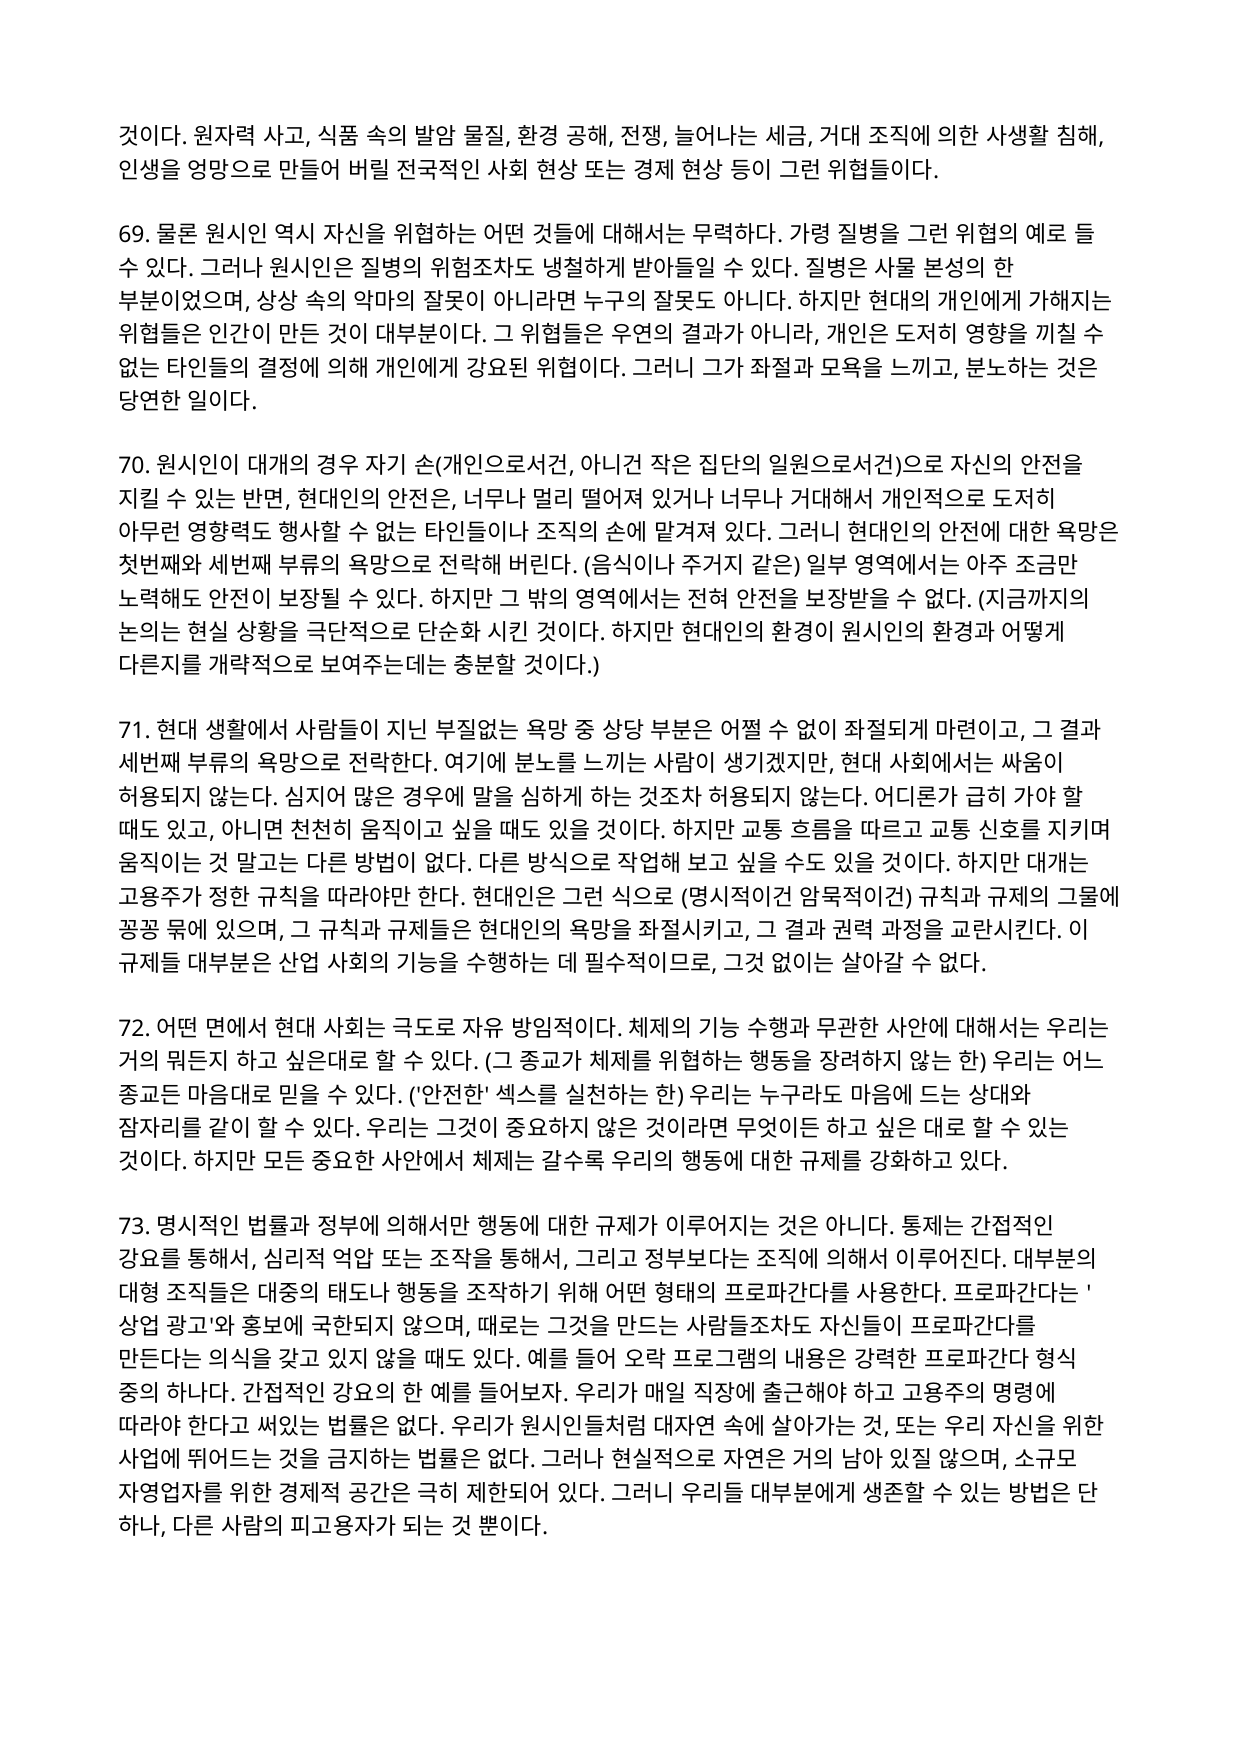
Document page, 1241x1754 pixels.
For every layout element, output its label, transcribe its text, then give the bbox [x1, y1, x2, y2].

text 71. 현대 생활에서 사람들이 지닌 부질없는 욕망 중 상당 부분은 어쩔 수 없이 좌절되게 마련이고, 그 결과 세번째 부류의 욕망으로 전락한다. 여기에 분노를 느끼는 사람이 생기겠지만, 현대 사회에서는 싸움이 허용되지 않는다. 심지어 많은 경우에 말을 심하게 하는 것조차 허용되지 않는다. 어디론가 급히 가야 할 때도 있고, 아니면 천천히 움직이고 싶을 때도 있을 것이다. 하지만 교통 흐름을 따르고 교통 신호를 지키며 움직이는 것 말고는 다른 방법이 없다. 다른 방식으로 작업해 보고 싶을 수도 있을 것이다. 하지만 대개는 고용주가 정한 규칙을 따라야만 한다. 현대인은 그런 식으로 (명시적이건 암묵적이건) 규칙과 규제의 그물에 꽁꽁 묶에 있으며, 그 규칙과 규제들은 현대인의 욕망을 좌절시키고, 그 결과 권력 과정을 교란시킨다. 이 규제들 대부분은 산업 사회의 기능을 수행하는 데 필수적이므로, 그것 없이는 살아갈 수 없다. [118, 712, 1122, 978]
text 70. 원시인이 대개의 경우 자기 손(개인으로서건, 아니건 작은 집단의 일원으로서건)으로 자신의 안전을 지킬 수 있는 반면, 현대인의 안전은, 너무나 멀리 떨어져 있거나 너무나 거대해서 개인적으로 도저히 아무런 영향력도 행사할 수 없는 타인들이나 조직의 손에 맡겨져 있다. 그러니 현대인의 안전에 대한 욕망은 첫번째와 세번째 부류의 욕망으로 전락해 버린다. (음식이나 주거지 같은) 일부 영역에서는 아주 조금만 노력해도 안전이 보장될 수 있다. 하지만 그 밖의 영역에서는 전혀 안전을 보장받을 수 없다. (지금까지의 논의는 현실 상황을 극단적으로 단순화 시킨 것이다. 하지만 현대인의 환경이 원시인의 환경과 어떻게 다른지를 개략적으로 보여주는데는 충분할 것이다.) [118, 447, 1122, 681]
text 73. 명시적인 법률과 정부에 의해서만 행동에 대한 규제가 이루어지는 것은 아니다. 통제는 간접적인 강요를 통해서, 심리적 억압 또는 조작을 통해서, 그리고 정부보다는 조직에 의해서 이루어진다. 대부분의 대형 조직들은 대중의 태도나 행동을 조작하기 위해 어떤 형태의 프로파간다를 사용한다. 프로파간다는 '상업 광고'와 홍보에 국한되지 않으며, 때로는 그것을 만드는 사람들조차도 자신들이 프로파간다를 만든다는 의식을 갖고 있지 않을 때도 있다. 예를 들어 오락 프로그램의 내용은 강력한 프로파간다 형식 중의 하나다. 간접적인 강요의 한 예를 들어보자. 우리가 매일 직장에 출근해야 하고 고용주의 명령에 따라야 한다고 써있는 법률은 없다. 우리가 원시인들처럼 대자연 속에 살아가는 것, 또는 우리 자신을 위한 사업에 뛰어드는 것을 금지하는 법률은 없다. 그러나 현실적으로 자연은 거의 남아 있질 않으며, 소규모 자영업자를 위한 경제적 공간은 극히 제한되어 있다. 그러니 우리들 대부분에게 생존할 수 있는 방법은 단 하나, 다른 사람의 피고용자가 되는 것 뿐이다. [118, 1208, 1122, 1541]
text 것이다. 원자력 사고, 식품 속의 발암 물질, 환경 공해, 전쟁, 늘어나는 세금, 거대 조직에 의한 사생활 침해, 인생을 엉망으로 만들어 버릴 전국적인 사회 현상 또는 경제 현상 등이 그런 위협들이다. [118, 118, 1122, 185]
text 72. 어떤 면에서 현대 사회는 극도로 자유 방임적이다. 체제의 기능 수행과 무관한 사안에 대해서는 우리는 거의 뭐든지 하고 싶은대로 할 수 있다. (그 종교가 체제를 위협하는 행동을 장려하지 않는 한) 우리는 어느 종교든 마음대로 믿을 수 있다. ('안전한' 섹스를 실천하는 한) 우리는 누구라도 마음에 드는 상대와 잠자리를 같이 할 수 있다. 우리는 그것이 중요하지 않은 것이라면 무엇이든 하고 싶은 대로 할 수 있는 것이다. 하지만 모든 중요한 사안에서 체제는 갈수록 우리의 행동에 대한 규제를 강화하고 있다. [118, 1010, 1122, 1176]
text 69. 물론 원시인 역시 자신을 위협하는 어떤 것들에 대해서는 무력하다. 가령 질병을 그런 위협의 예로 들 수 있다. 그러나 원시인은 질병의 위험조차도 냉철하게 받아들일 수 있다. 질병은 사물 본성의 한 부분이었으며, 상상 속의 악마의 잘못이 아니라면 누구의 잘못도 아니다. 하지만 현대의 개인에게 가해지는 위협들은 인간이 만든 것이 대부분이다. 그 위협들은 우연의 결과가 아니라, 개인은 도저히 영향을 끼칠 수 없는 타인들의 결정에 의해 개인에게 강요된 위협이다. 그러니 그가 좌절과 모욕을 느끼고, 분노하는 것은 당연한 일이다. [118, 216, 1122, 416]
